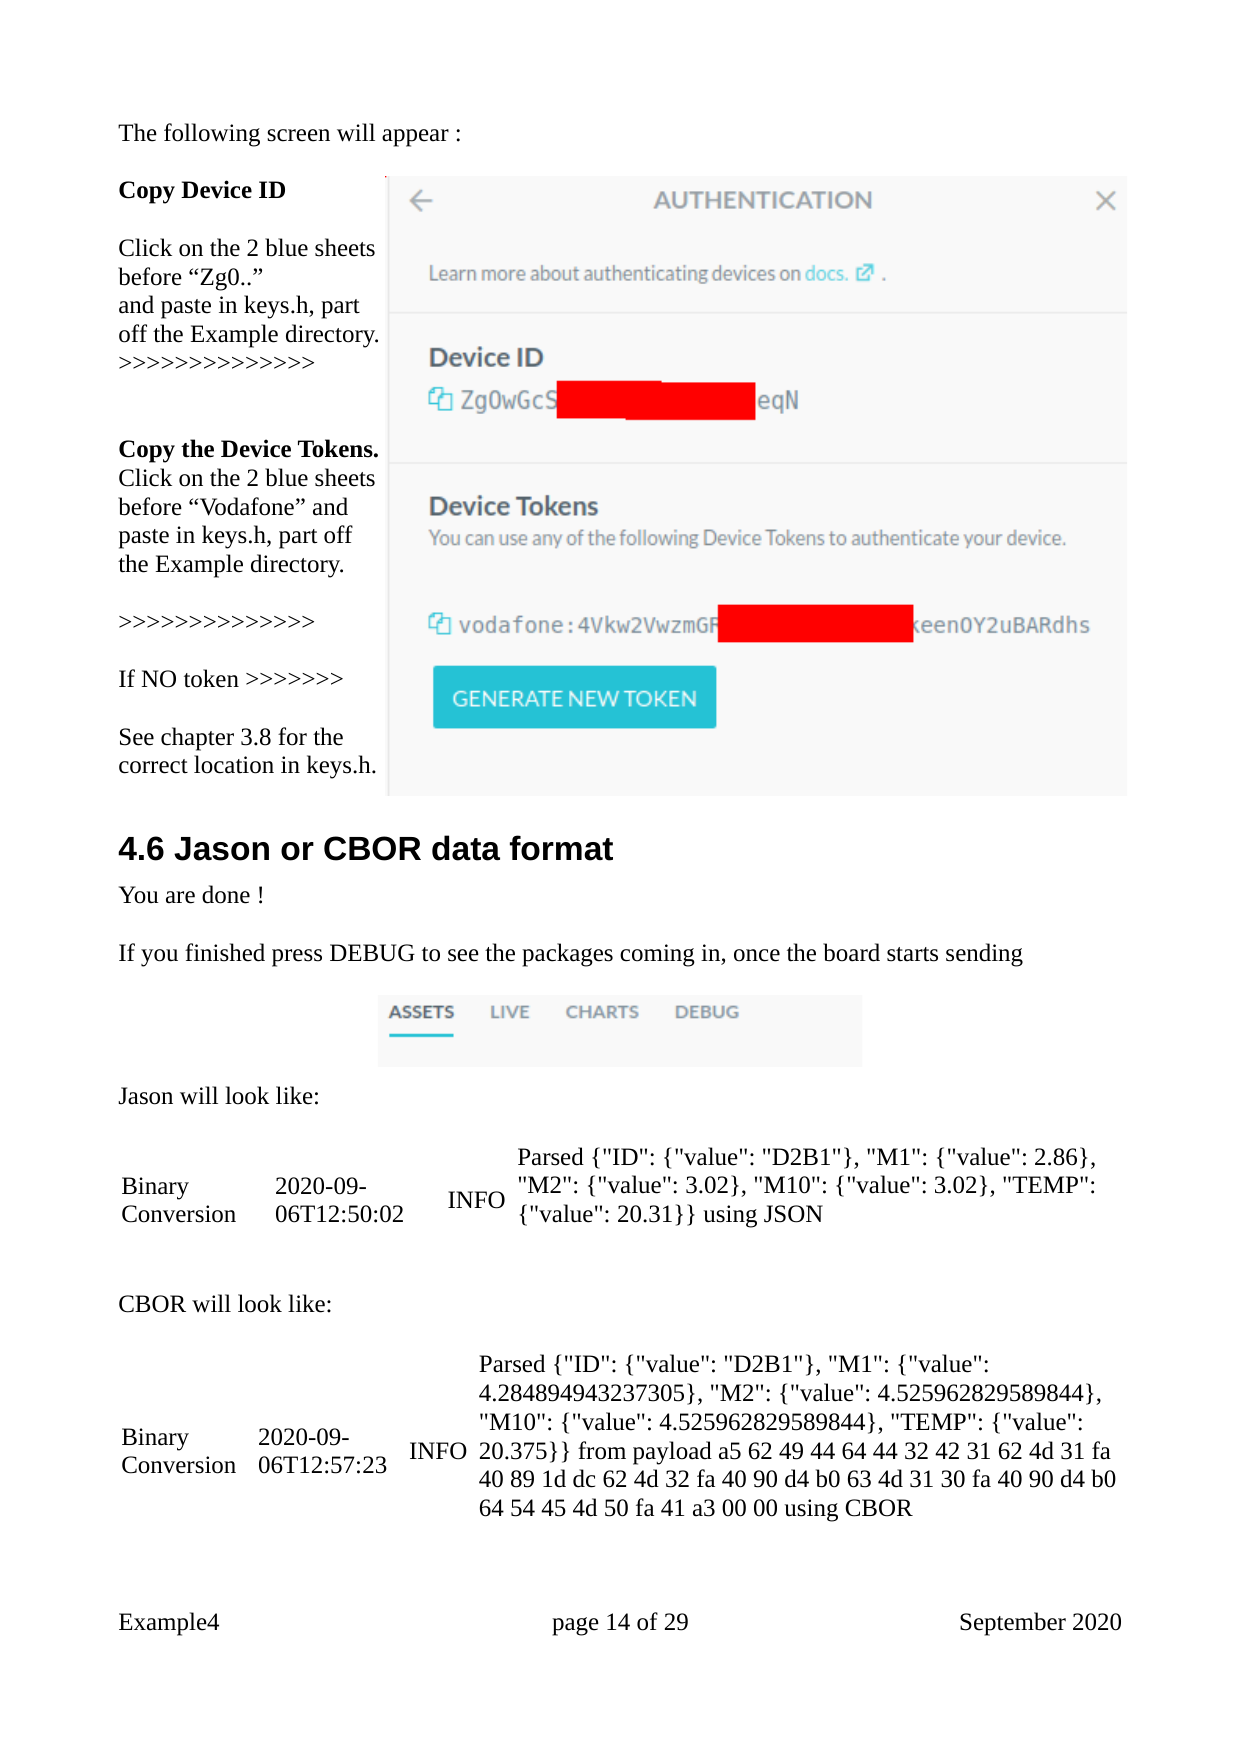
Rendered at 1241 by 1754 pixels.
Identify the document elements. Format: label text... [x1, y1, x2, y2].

subtitle 4.6 Jason or CBOR data format [118, 829, 1122, 868]
text See chapter 3.8 for the correct location in keys.h. [118, 722, 385, 779]
table_header 2020-09-06T12:57:23 [255, 1347, 406, 1554]
table_header Parsed {"ID": {"value": "D2B1"}, "M1": {"value": 2.86}, "M2": {"value": 3.02}, "M10": {"value": 3.02}, "TEMP": {"value": 20.31}} using JSON [514, 1139, 1122, 1260]
text >>>>>>>>>>>>>> [118, 607, 385, 636]
text If you finished press DEBUG to see the packages coming in, once the board starts sending [118, 938, 1122, 966]
text CBOR will look like: [118, 1289, 1122, 1318]
text Copy Device ID [118, 176, 385, 204]
picture [377, 995, 863, 1067]
text Click on the 2 blue sheets before “Zg0..” [118, 233, 385, 291]
table_header Binary Conversion [118, 1347, 255, 1554]
text Jason will look like: [118, 1081, 1122, 1110]
text >>>>>>>>>>>>>> [118, 348, 385, 377]
table_header 2020-09-06T12:50:02 [272, 1139, 444, 1260]
table_header INFO [444, 1139, 514, 1260]
text You are done ! [118, 880, 1122, 909]
table_header Binary Conversion [118, 1139, 272, 1260]
text and paste in keys.h, part off the Example directory. [118, 291, 385, 348]
text If NO token >>>>>>> [118, 664, 385, 693]
table_header Parsed {"ID": {"value": "D2B1"}, "M1": {"value": 4.284894943237305}, "M2": {"value": 4.525962829589844}, "M10": {"value": 4.525962829589844}, "TEMP": {"value": 20.375}} from payload a5 62 49 44 64 44 32 42 31 62 4d 31 fa 40 89 1d dc 62 4d 32 fa 40 90 d4 b0 63 4d 31 30 fa 40 90 d4 b0 64 54 45 4d 50 fa 41 a3 00 00 using CBOR [476, 1347, 1122, 1554]
text The following screen will appear : [118, 118, 1122, 147]
text Copy the Device Tokens. Click on the 2 blue sheets before “Vodafone” and paste in keys.h, part off the Example directory. [118, 434, 385, 578]
table_header INFO [406, 1347, 476, 1554]
picture [385, 176, 1128, 796]
